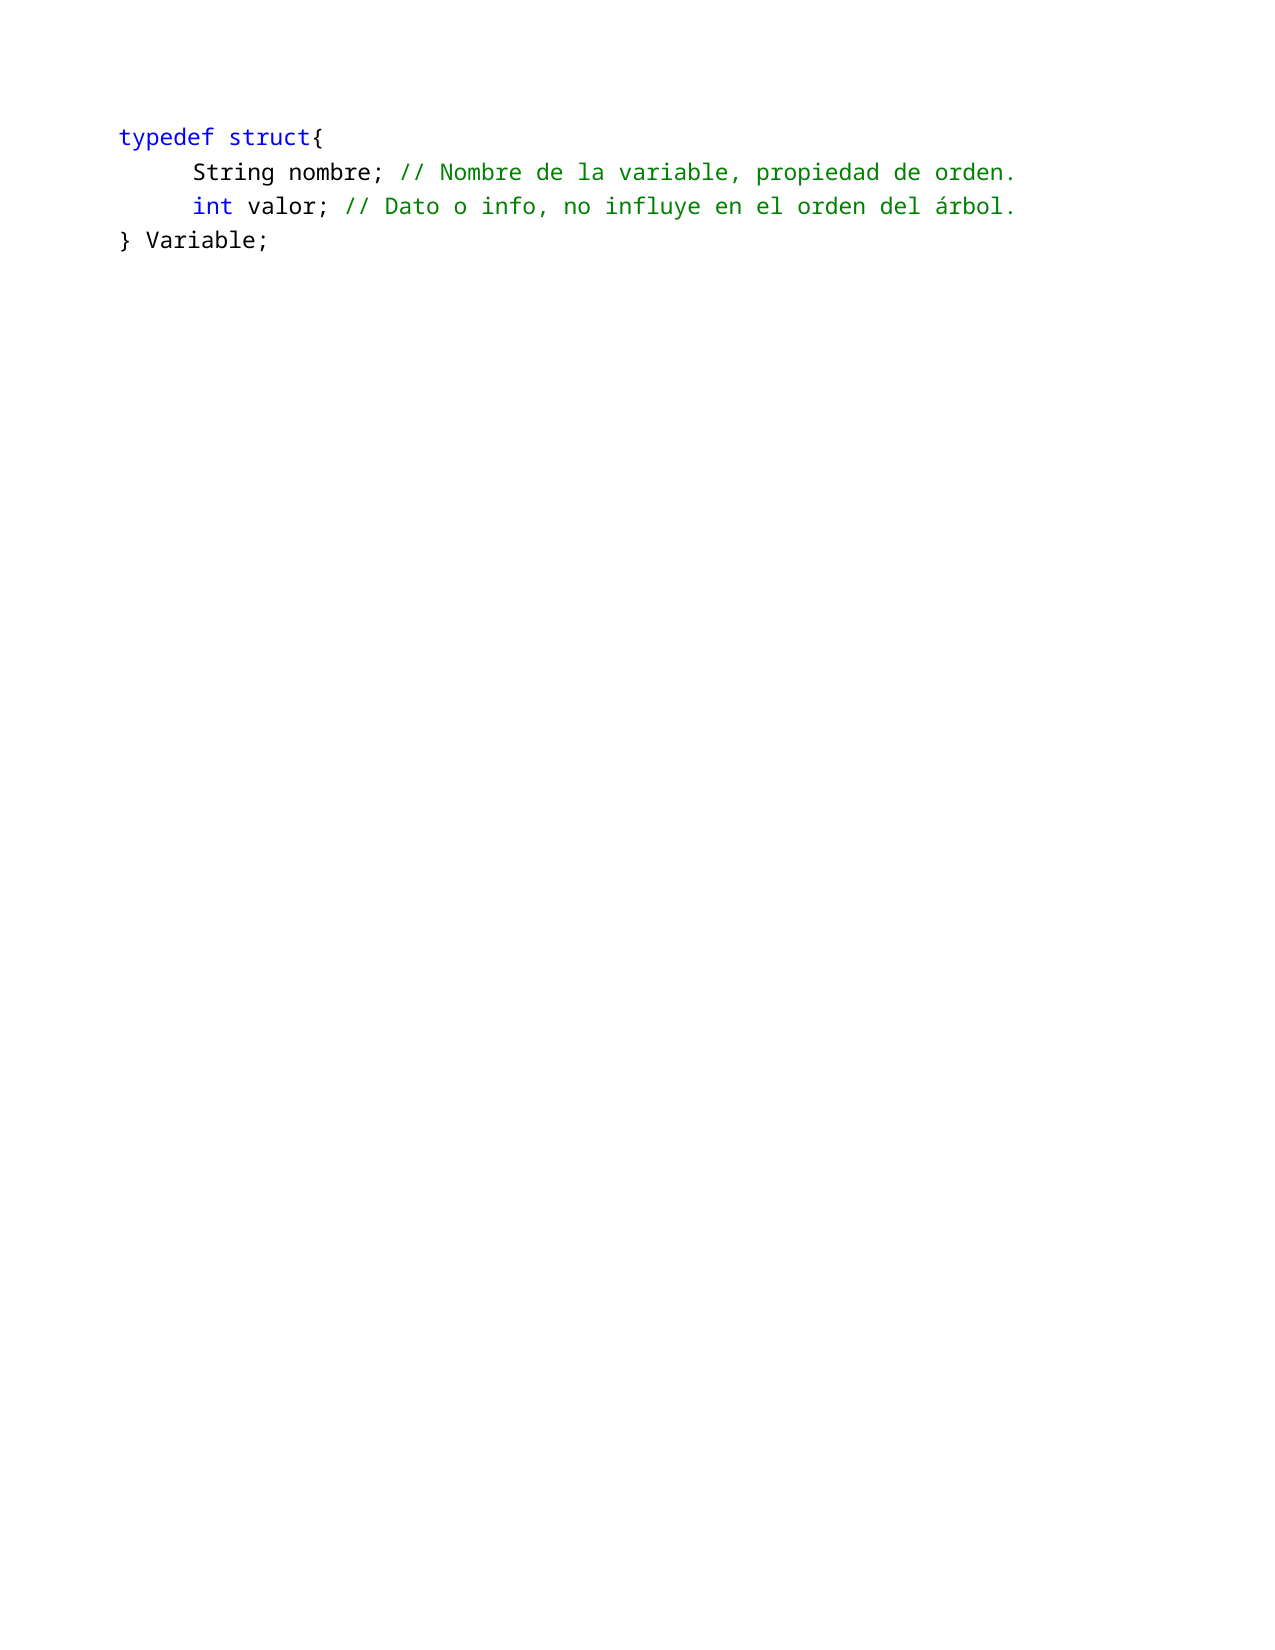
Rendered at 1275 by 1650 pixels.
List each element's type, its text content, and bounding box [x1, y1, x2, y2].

text typedef struct{ [118, 118, 1157, 152]
text String nombre; // Nombre de la variable, propiedad de orden. [118, 152, 1157, 187]
text int valor; // Dato o info, no influye en el orden del árbol. [118, 187, 1157, 221]
text } Variable; [118, 221, 1157, 256]
